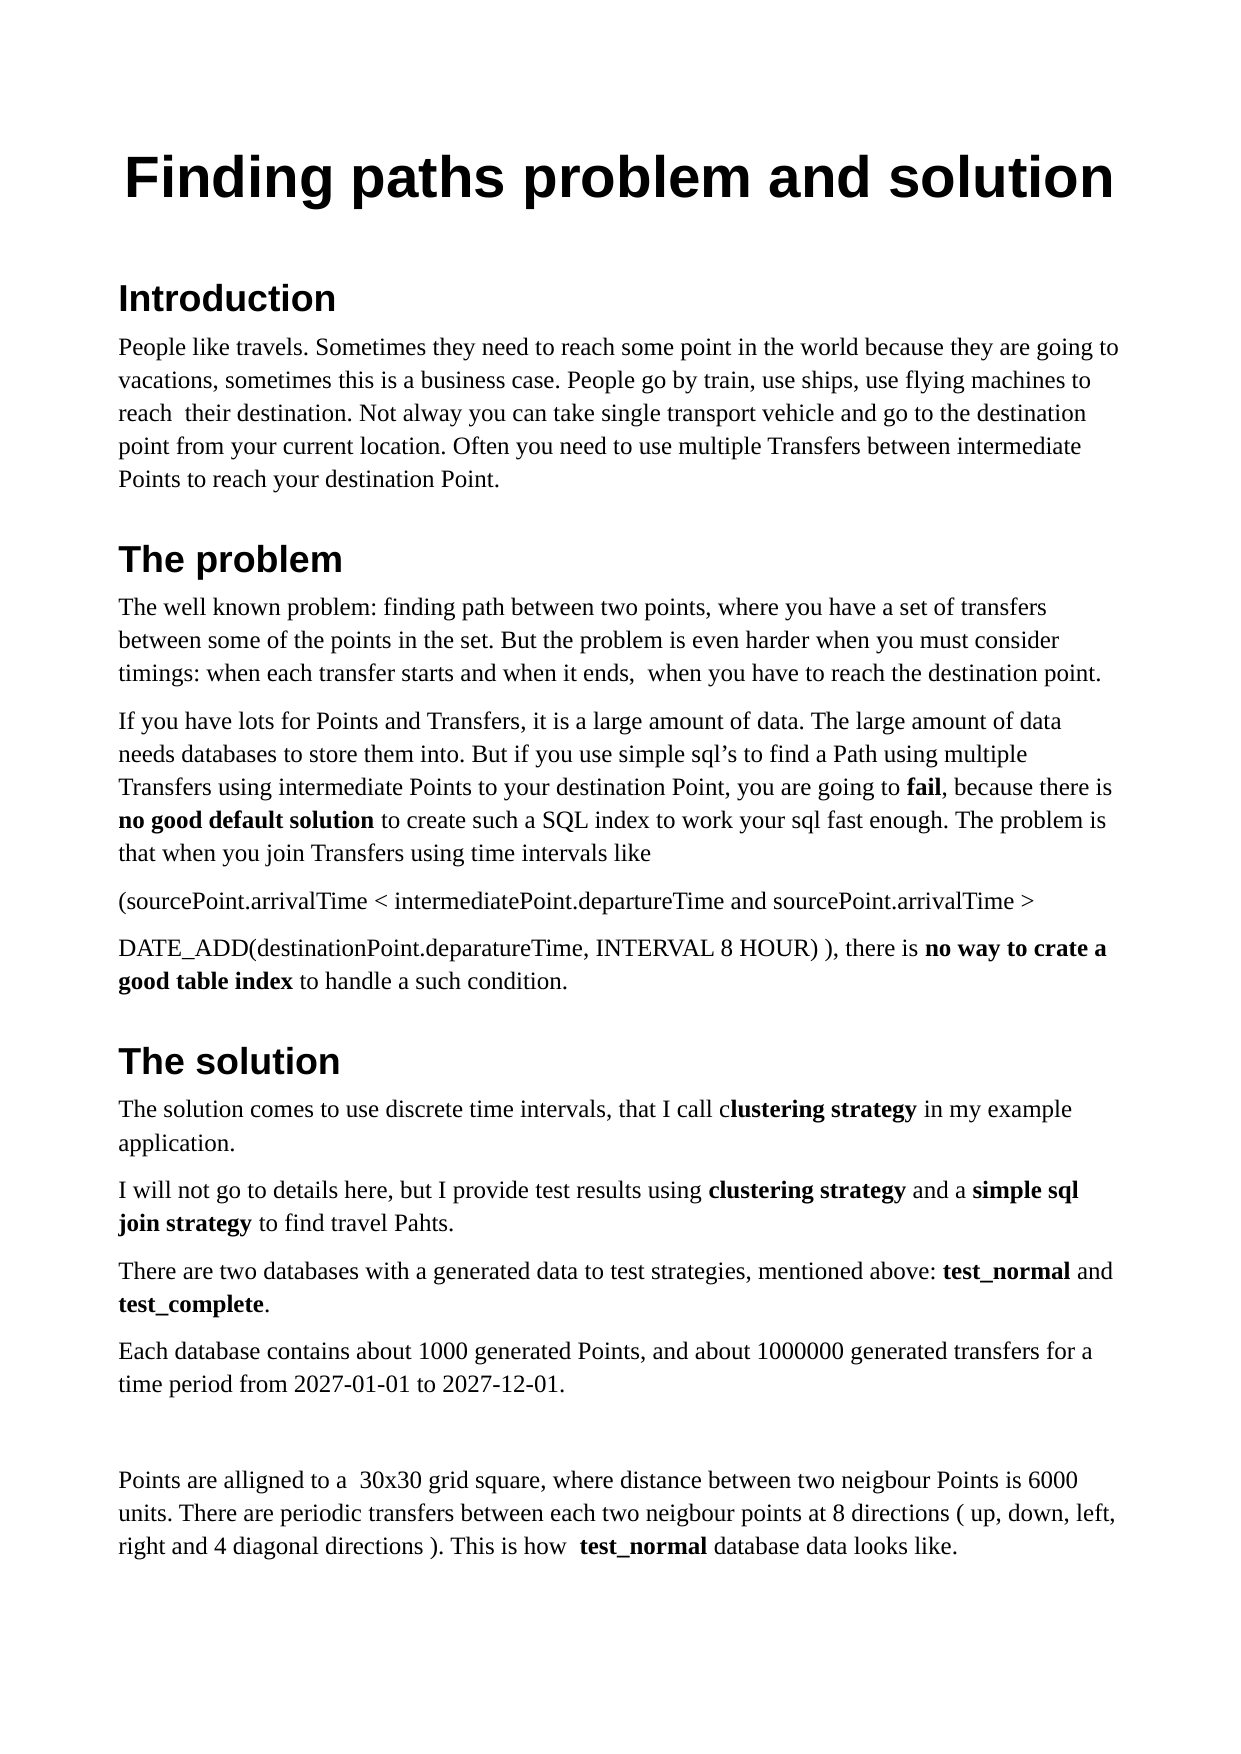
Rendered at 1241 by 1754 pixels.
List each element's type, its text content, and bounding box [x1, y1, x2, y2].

text Each database contains about 1000 generated Points, and about 1000000 generated transfers for a time period from 2027-01-01 to 2027-12-01. [118, 1336, 1122, 1398]
text If you have lots for Points and Transfers, it is a large amount of data. The large amount of data needs databases to store them into. But if you use simple sql’s to find a Path using multiple Transfers using intermediate Points to your destination Point, you are going to fail, because there is no good default solution to create such a SQL index to work your sql fast enough. The problem is that when you join Transfers using time intervals like [118, 706, 1122, 867]
text Points are alligned to a 30x30 grid square, where distance between two neigbour Points is 6000 units. There are periodic transfers between each two neigbour points at 8 directions ( up, down, left, right and 4 diagonal directions ). This is how test_normal database data looks like. [118, 1465, 1122, 1559]
subtitle Introduction [118, 276, 1122, 319]
text (sourcePoint.arrivalTime < intermediatePoint.departureTime and sourcePoint.arrivalTime > [118, 886, 1122, 914]
subtitle The solution [118, 1039, 1122, 1082]
text DATE_ADD(destinationPoint.deparatureTime, INTERVAL 8 HOUR) ), there is no way to crate a good table index to handle a such condition. [118, 933, 1122, 995]
text The well known problem: finding path between two points, where you have a set of transfers between some of the points in the set. But the problem is even harder when you must consider timings: when each transfer starts and when it ends, when you have to reach the destination point. [118, 592, 1122, 687]
text People like travels. Sometimes they need to reach some point in the world because they are going to vacations, sometimes this is a business case. People go by train, use ships, use flying machines to reach their destination. Not alway you can take single transport vehicle and go to the destination point from your current location. Often you need to use multiple Transfers between intermediate Points to reach your destination Point. [118, 332, 1122, 493]
text I will not go to details here, but I provide test results using clustering strategy and a simple sql join strategy to find travel Pahts. [118, 1175, 1122, 1237]
text The solution comes to use discrete time intervals, that I call clustering strategy in my example application. [118, 1094, 1122, 1156]
text There are two databases with a generated data to test strategies, mentioned above: test_normal and test_complete. [118, 1256, 1122, 1318]
subtitle The problem [118, 537, 1122, 580]
title Finding paths problem and solution [118, 143, 1122, 210]
